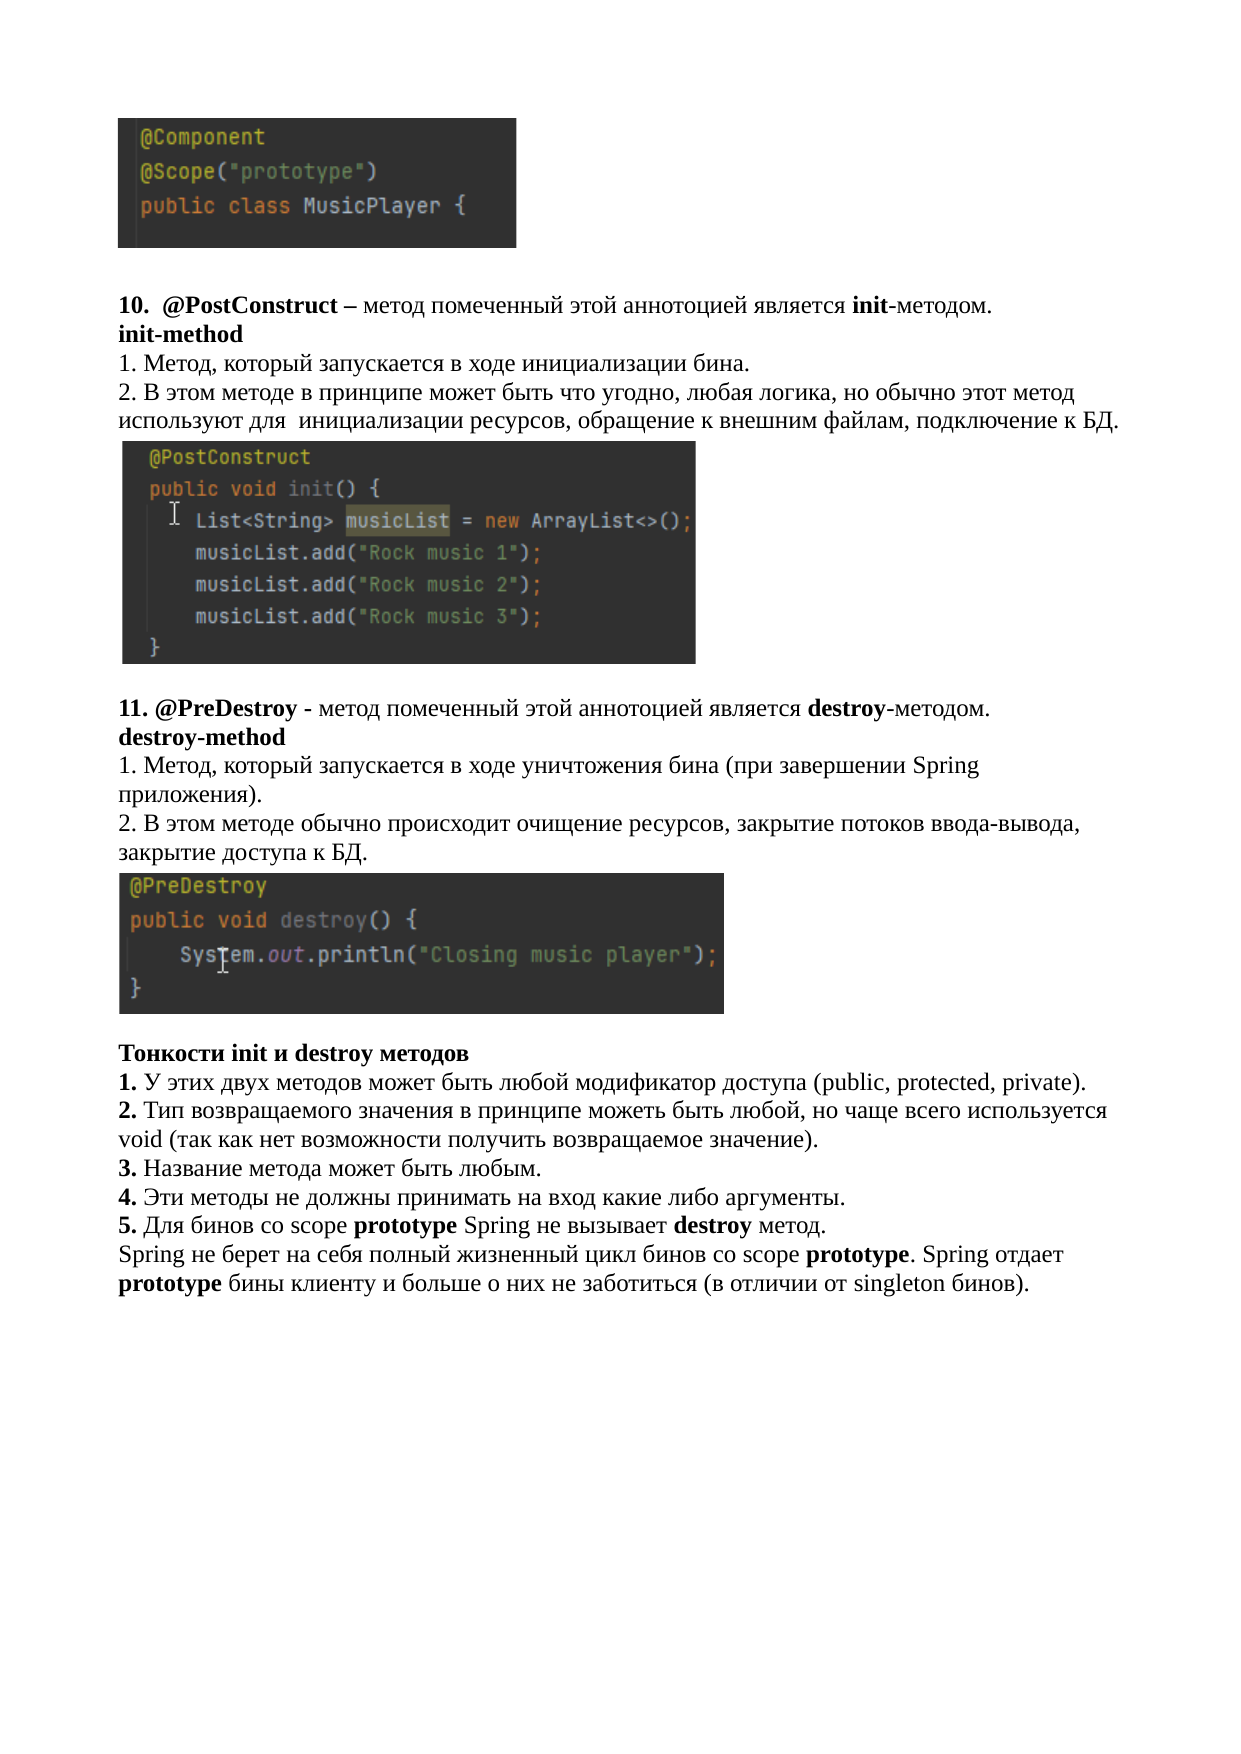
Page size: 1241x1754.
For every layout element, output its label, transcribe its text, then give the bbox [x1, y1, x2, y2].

text 4. Эти методы не должны принимать на вход какие либо аргументы. [118, 1182, 1122, 1211]
picture [119, 873, 724, 1014]
picture [122, 441, 696, 664]
text 2. В этом методе обычно происходит очищение ресурсов, закрытие потоков ввода-вывода, закрытие доступа к БД. [118, 808, 1122, 866]
text 11. @PreDestroy - метод помеченный этой аннотоцией является destroy-методом. [118, 693, 1122, 722]
text Spring не берет на себя полный жизненный цикл бинов со scope prototype. Spring отдает prototype бины клиенту и больше о них не заботиться (в отличии от singleton бинов). [118, 1239, 1122, 1297]
text 1. Метод, который запускается в ходе уничтожения бина (при завершении Spring приложения). [118, 751, 1122, 808]
text 1. Метод, который запускается в ходе инициализации бина. [118, 348, 1122, 377]
text 2. В этом методе в принципе может быть что угодно, любая логика, но обычно этот метод используют для инициализации ресурсов, обращение к внешним файлам, подключение к БД. [118, 377, 1122, 434]
text 10. @PostConstruct – метод помеченный этой аннотоцией является init-методом. init-method [118, 291, 1122, 348]
text 3. Название метода может быть любым. [118, 1153, 1122, 1182]
text 2. Тип возвращаемого значения в принципе можеть быть любой, но чаще всего используется void (так как нет возможности получить возвращаемое значение). [118, 1096, 1122, 1153]
text Тонкости init и destroy методов [118, 1038, 1122, 1067]
picture [117, 118, 517, 248]
text destroy-method [118, 722, 1122, 751]
text 5. Для бинов со scope prototype Spring не вызывает destroy метод. [118, 1211, 1122, 1239]
text 1. У этих двух методов может быть любой модификатор доступа (public, protected, private). [118, 1067, 1122, 1096]
